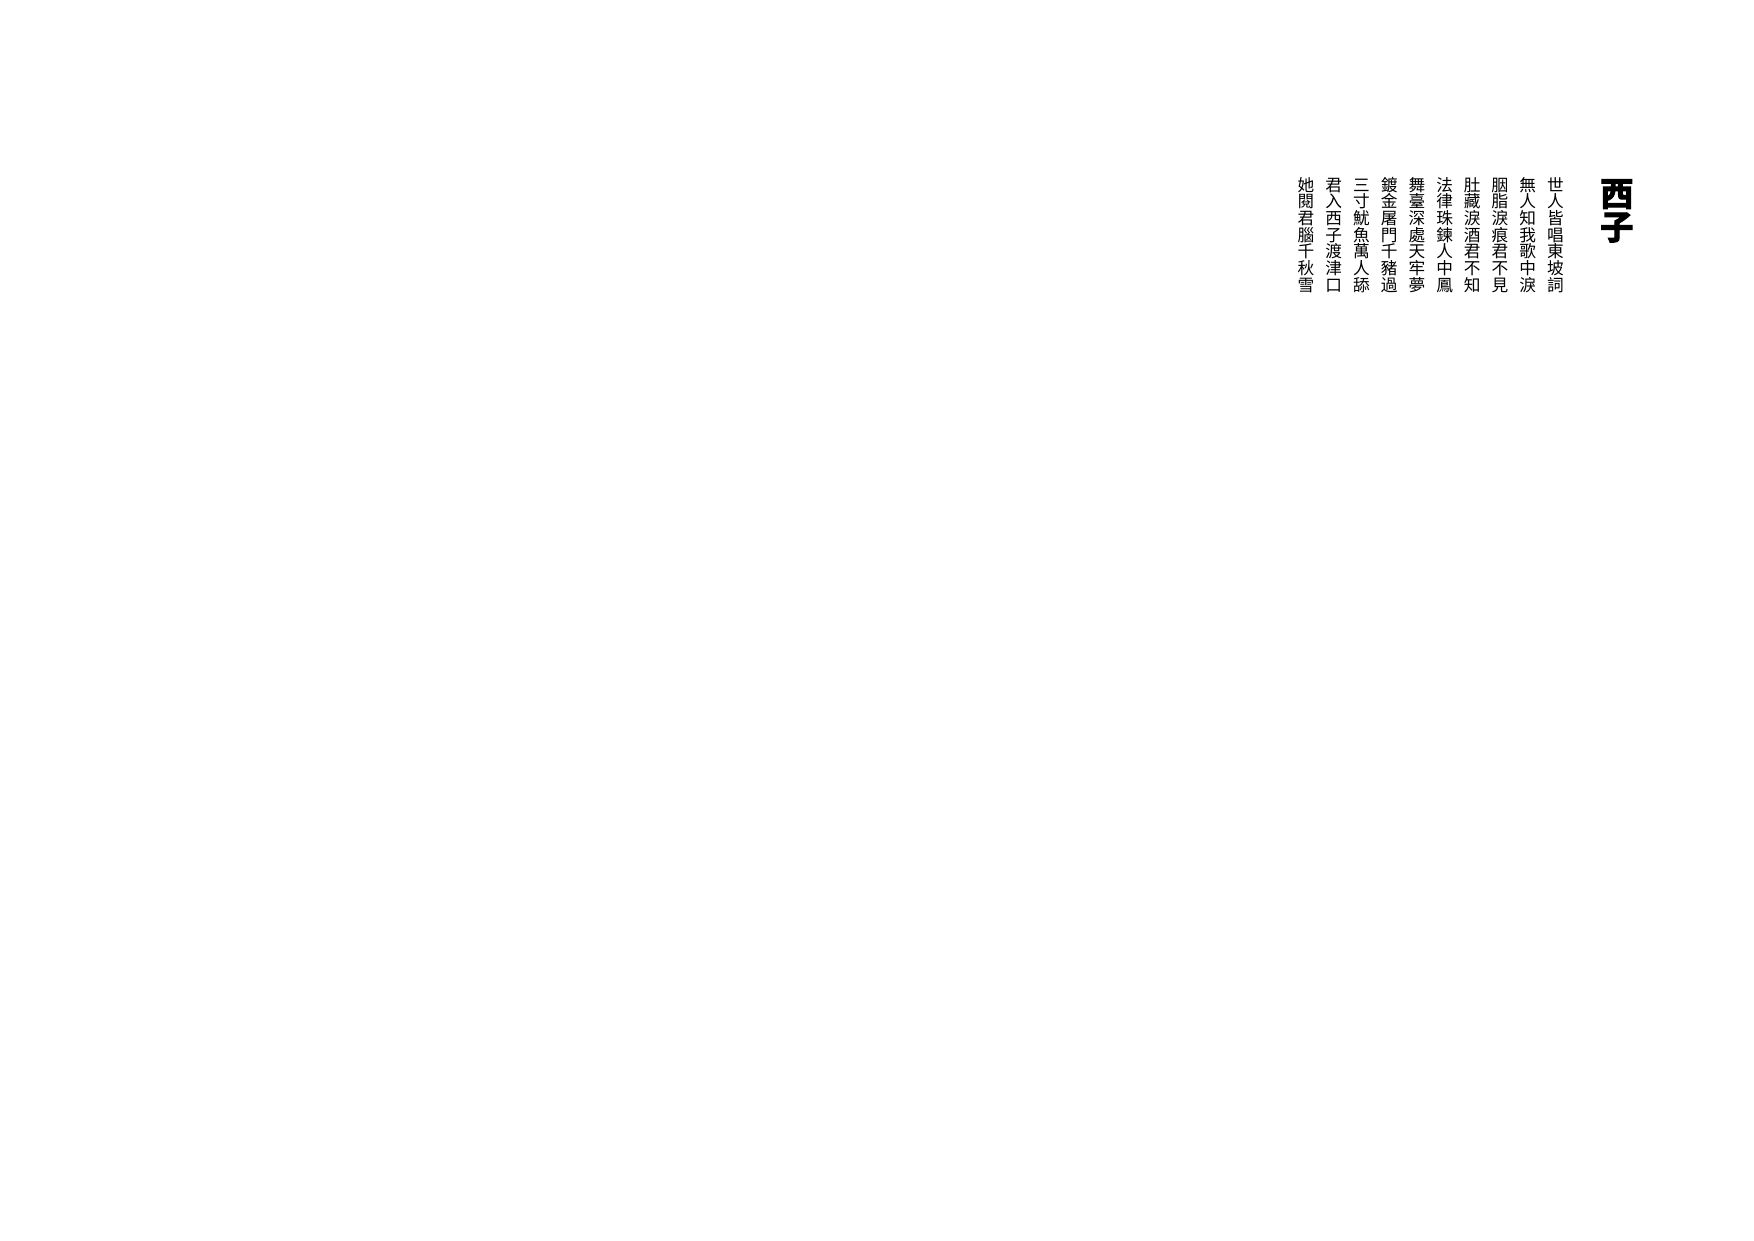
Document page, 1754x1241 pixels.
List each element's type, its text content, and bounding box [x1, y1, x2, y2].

text 君入西子渡津口 [1322, 176, 1346, 634]
text 鍍金屠門千豬過 [1377, 176, 1401, 634]
text 肚藏淚酒君不知 [1460, 176, 1484, 634]
text 西子 [1595, 176, 1635, 634]
text 法律珠鍊人中鳳 [1432, 176, 1457, 634]
text 無人知我歌中淚 [1516, 176, 1540, 634]
text 三寸魷魚萬人舔 [1349, 176, 1373, 634]
text 舞臺深處天牢夢 [1405, 176, 1429, 634]
text 世人皆唱東坡詞 [1543, 176, 1567, 634]
text 她閱君腦千秋雪 [1294, 176, 1318, 634]
text 胭脂淚痕君不見 [1488, 176, 1512, 634]
